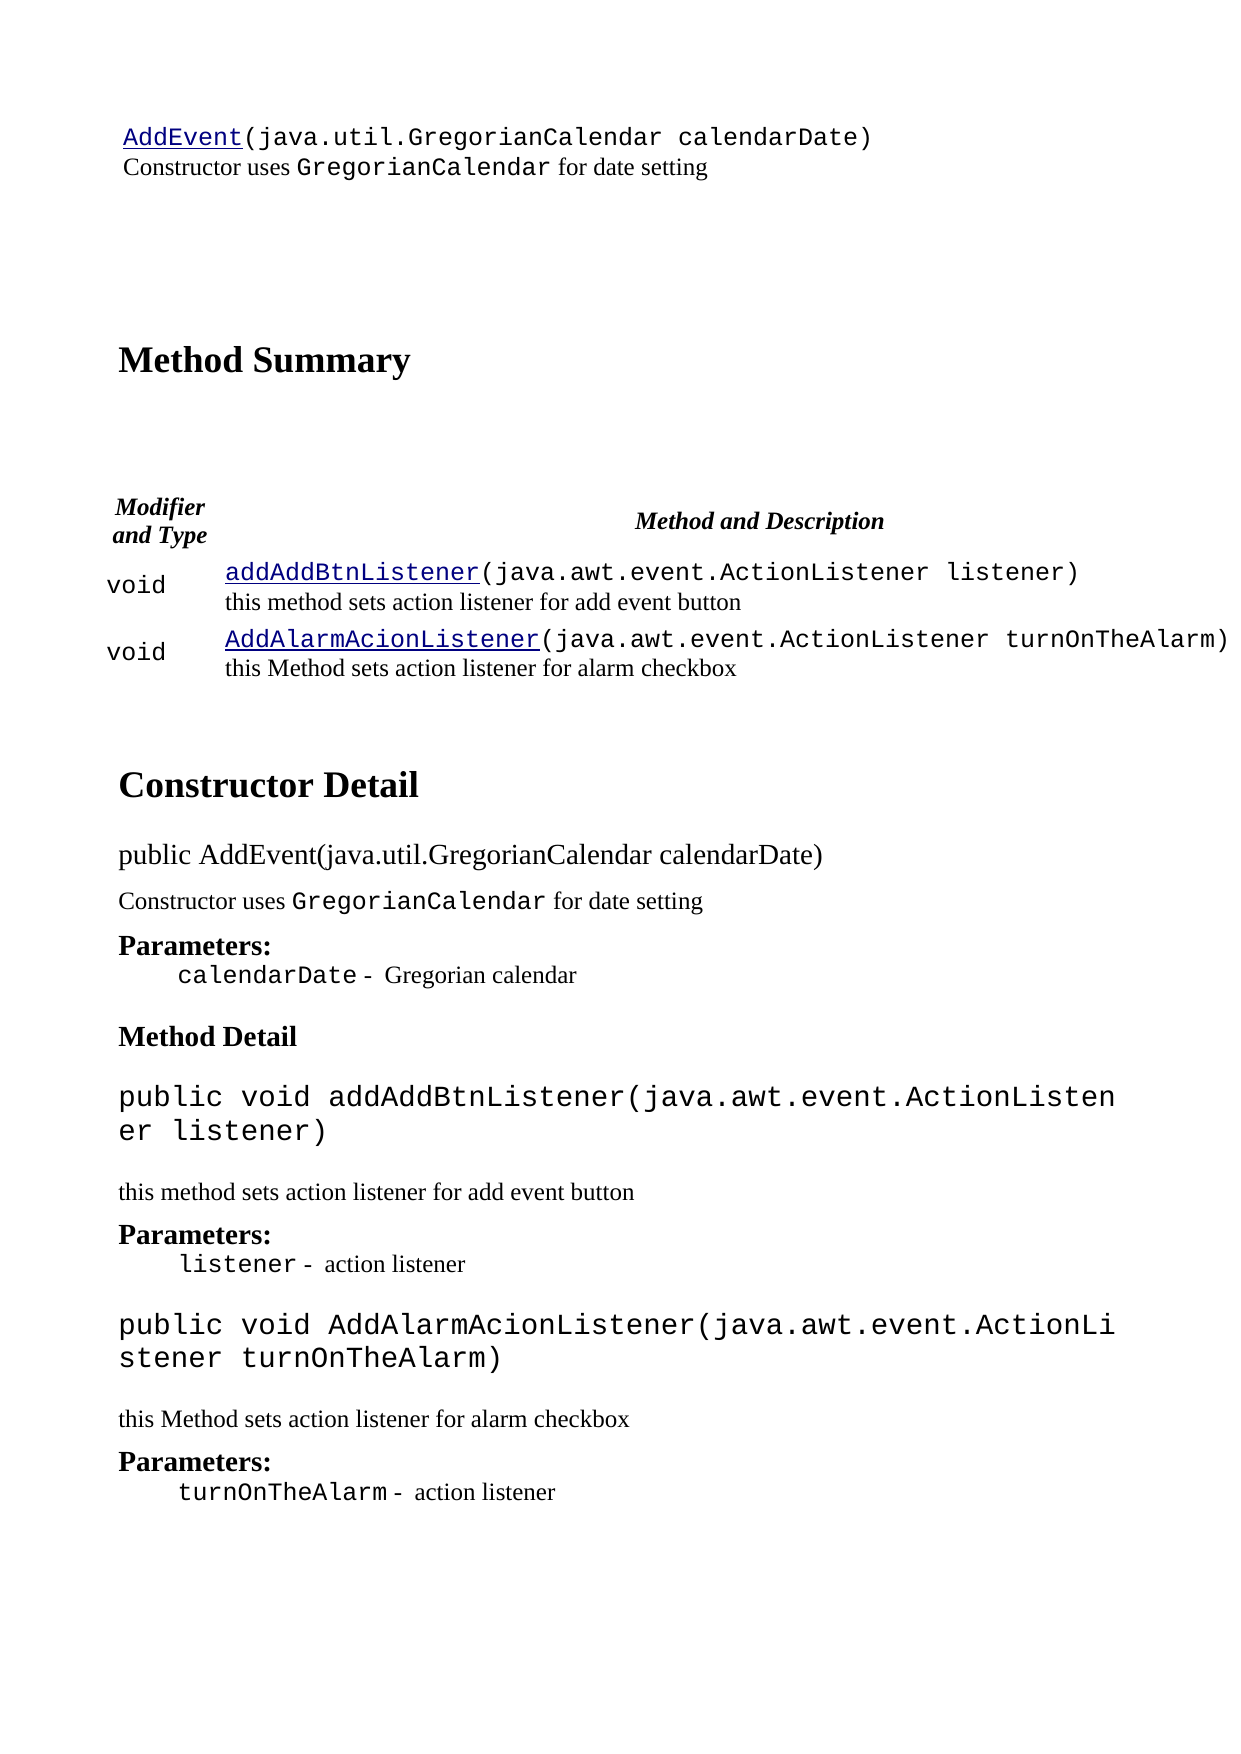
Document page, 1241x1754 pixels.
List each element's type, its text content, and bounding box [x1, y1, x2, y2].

text this method sets action listener for add event button [118, 1178, 1122, 1206]
subtitle Parameters: [118, 1446, 1122, 1478]
table_cell AddEvent(java.util.GregorianCalendar calendarDate) Constructor uses GregorianCalendar for date setting [118, 118, 892, 187]
subtitle Constructor Detail [118, 764, 1122, 805]
table_header Method and Description [220, 488, 1240, 553]
subtitle Method Summary [118, 339, 1122, 380]
table_cell void [102, 620, 220, 687]
text public void AddAlarmAcionListener(java.awt.event.ActionListener turnOnTheAlarm) [118, 1310, 1122, 1376]
table_header Modifier and Type [102, 488, 220, 553]
subtitle Parameters: [118, 1218, 1122, 1251]
text public AddEvent(java.util.GregorianCalendar calendarDate) [118, 838, 1122, 871]
table_cell AddAlarmAcionListener(java.awt.event.ActionListener turnOnTheAlarm) this Method sets action listener for alarm checkbox [220, 620, 1240, 687]
subtitle Parameters: [118, 929, 1122, 962]
text Constructor uses GregorianCalendar for date setting [118, 887, 1122, 917]
text this Method sets action listener for alarm checkbox [118, 1405, 1122, 1433]
list turnOnTheAlarm - action listener [177, 1478, 1122, 1508]
subtitle Method Detail [118, 1021, 1122, 1053]
table_cell void [102, 553, 220, 620]
text public void addAddBtnListener(java.awt.event.ActionListener listener) [118, 1083, 1122, 1149]
list listener - action listener [177, 1251, 1122, 1280]
table_cell addAddBtnListener(java.awt.event.ActionListener listener) this method sets action listener for add event button [220, 553, 1240, 620]
list calendarDate - Gregorian calendar [177, 962, 1122, 991]
